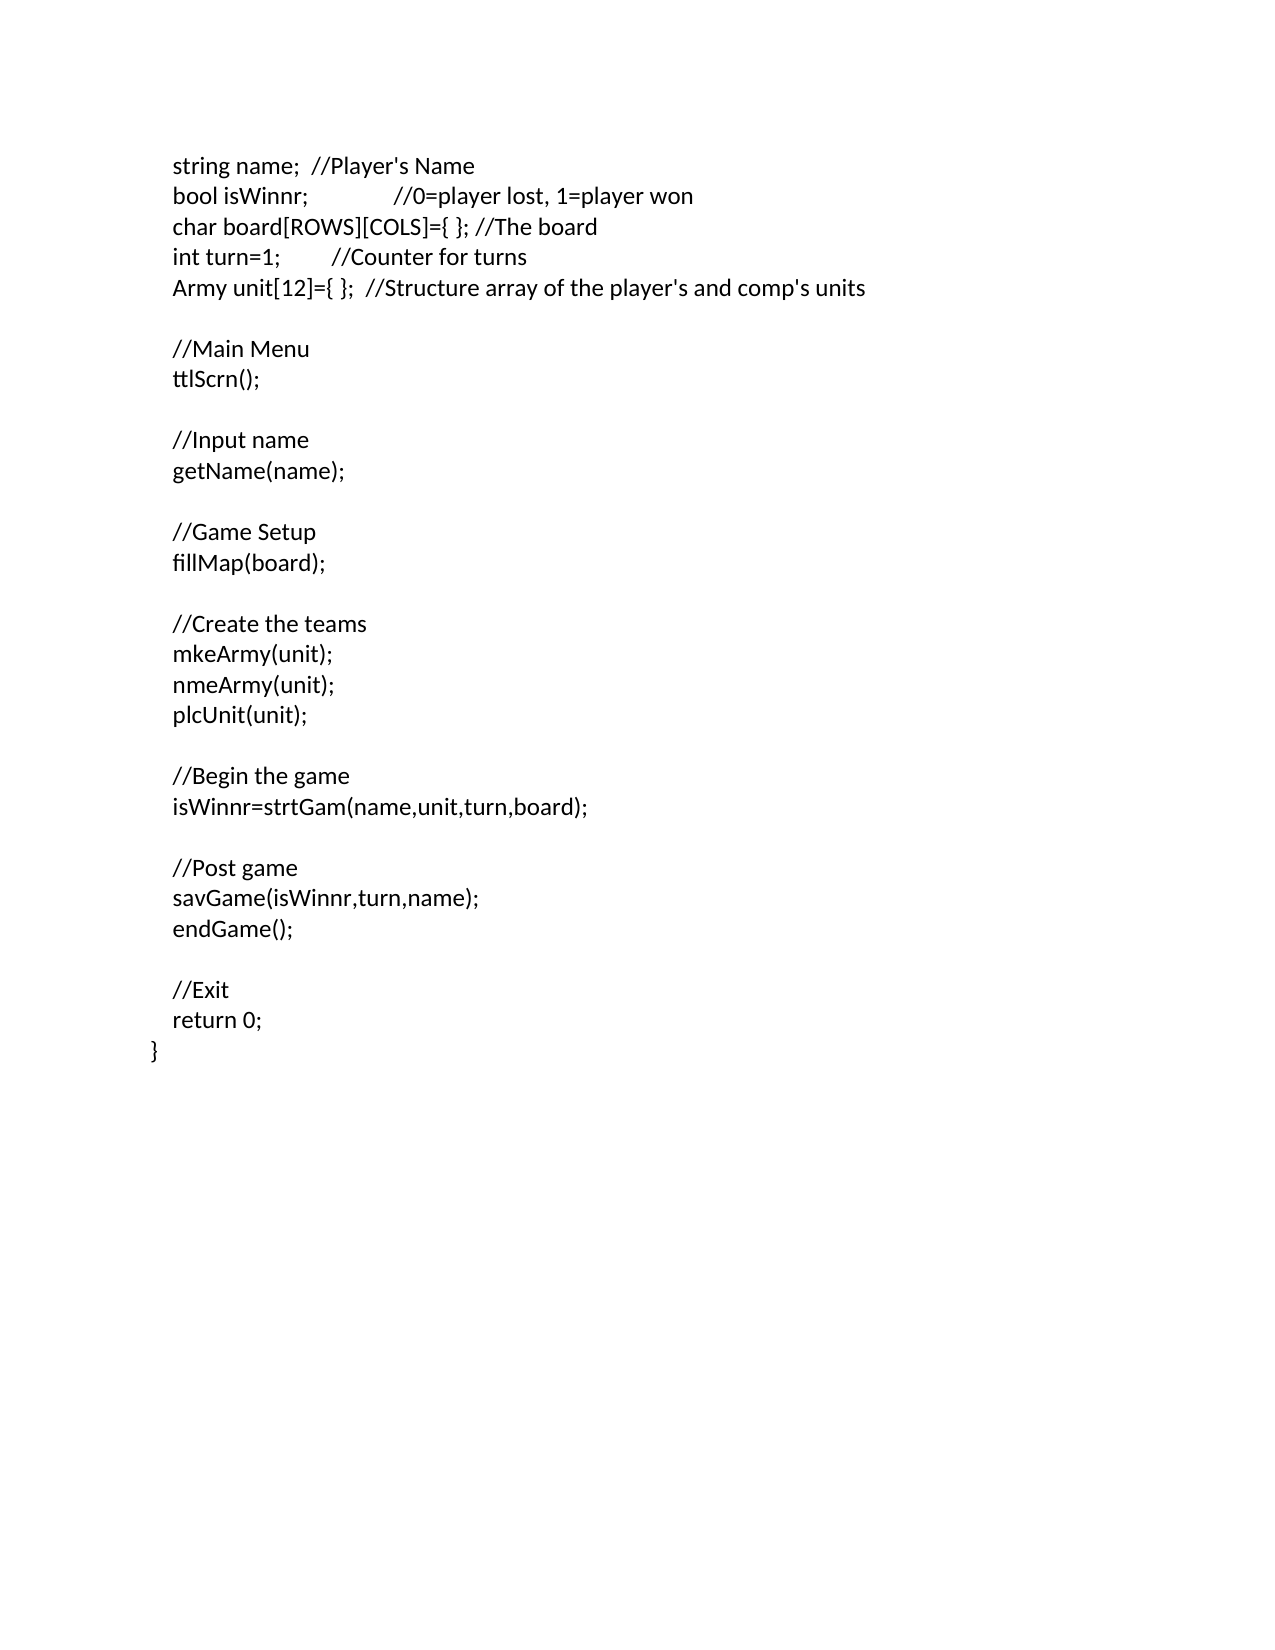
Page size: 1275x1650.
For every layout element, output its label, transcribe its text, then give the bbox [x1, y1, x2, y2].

text return 0; [150, 1004, 1125, 1035]
text nmeArmy(unit); [150, 669, 1125, 699]
text getName(name); [150, 455, 1125, 486]
text char board[ROWS][COLS]={ }; //The board [150, 211, 1125, 242]
text //Exit [150, 974, 1125, 1004]
text int turn=1; //Counter for turns [150, 242, 1125, 272]
text savGame(isWinnr,turn,name); [150, 882, 1125, 913]
text fillMap(board); [150, 547, 1125, 577]
text string name; //Player's Name [150, 150, 1125, 181]
text plcUnit(unit); [150, 699, 1125, 730]
text } [150, 1035, 1125, 1066]
text //Game Setup [150, 516, 1125, 547]
text mkeArmy(unit); [150, 638, 1125, 669]
text //Begin the game [150, 760, 1125, 791]
text //Main Menu [150, 333, 1125, 364]
text endGame(); [150, 913, 1125, 943]
text ttlScrn(); [150, 364, 1125, 394]
text //Input name [150, 425, 1125, 455]
text //Create the teams [150, 608, 1125, 638]
text isWinnr=strtGam(name,unit,turn,board); [150, 791, 1125, 821]
text bool isWinnr; //0=player lost, 1=player won [150, 181, 1125, 211]
text //Post game [150, 852, 1125, 882]
text Army unit[12]={ }; //Structure array of the player's and comp's units [150, 272, 1125, 303]
